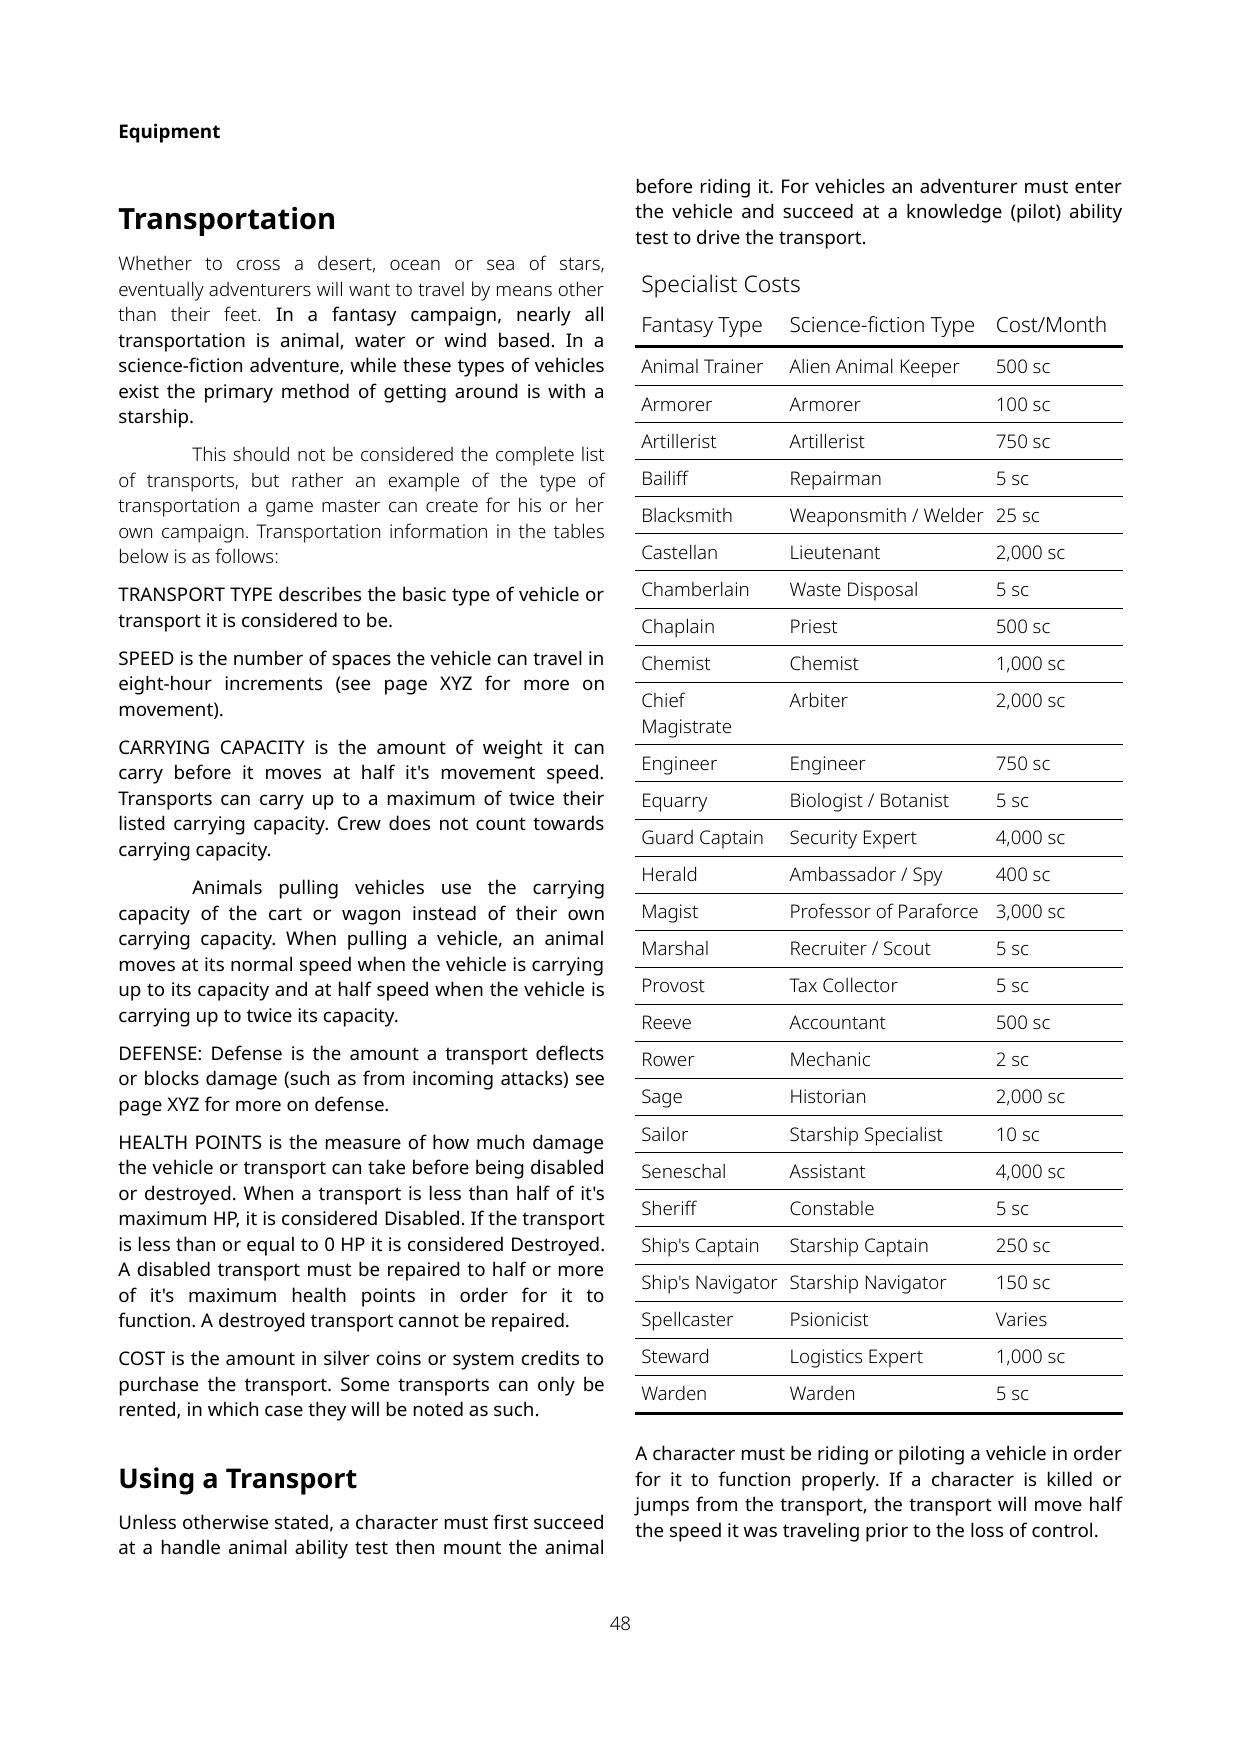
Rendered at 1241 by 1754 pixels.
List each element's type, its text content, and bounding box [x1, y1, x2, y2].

table_cell 500 sc [990, 609, 1123, 644]
table_cell Armorer [635, 386, 784, 422]
text CARRYING CAPACITY is the amount of weight it can carry before it moves at half it's movement speed. Transports can carry up to a maximum of twice their listed carrying capacity. Crew does not count towards carrying capacity. [118, 734, 605, 862]
table_cell Weaponsmith / Welder [784, 497, 990, 533]
table_cell Cost/Month [990, 305, 1123, 345]
table_cell 3,000 sc [990, 894, 1123, 930]
table_cell Engineer [635, 745, 784, 781]
subtitle Transportation [118, 198, 605, 238]
table_cell Armorer [784, 386, 990, 422]
table_cell 2,000 sc [990, 534, 1123, 570]
table_cell 500 sc [990, 348, 1123, 385]
text before riding it. For vehicles an adventurer must enter the vehicle and succeed at a knowledge (pilot) ability test to drive the transport. [635, 173, 1122, 250]
table_cell Artillerist [784, 423, 990, 459]
table_cell Sheriff [635, 1190, 784, 1226]
table_cell 5 sc [990, 931, 1123, 967]
table_cell Alien Animal Keeper [784, 348, 990, 385]
table_cell 25 sc [990, 497, 1123, 533]
table_cell Arbiter [784, 683, 990, 744]
table_cell 250 sc [990, 1227, 1123, 1263]
table_cell Historian [784, 1079, 990, 1115]
table_cell Chamberlain [635, 571, 784, 607]
table_cell 750 sc [990, 745, 1123, 781]
table_cell 10 sc [990, 1116, 1123, 1152]
table_cell Seneschal [635, 1153, 784, 1189]
table_cell 4,000 sc [990, 1153, 1123, 1189]
table_cell Provost [635, 968, 784, 1004]
table_cell Warden [635, 1376, 784, 1412]
table_cell 5 sc [990, 1190, 1123, 1226]
text SPEED is the number of spaces the vehicle can travel in eight-hour increments (see page XYZ for more on movement). [118, 645, 605, 722]
table_cell Spellcaster [635, 1302, 784, 1338]
table_cell Engineer [784, 745, 990, 781]
table_cell Accountant [784, 1005, 990, 1041]
table_cell Chemist [784, 646, 990, 682]
text TRANSPORT TYPE describes the basic type of vehicle or transport it is considered to be. [118, 582, 605, 633]
table_cell 5 sc [990, 571, 1123, 607]
table_cell Professor of Paraforce [784, 894, 990, 930]
text Animals pulling vehicles use the carrying capacity of the cart or wagon instead of their own carrying capacity. When pulling a vehicle, an animal moves at its normal speed when the vehicle is carrying up to its capacity and at half speed when the vehicle is carrying up to twice its capacity. [118, 874, 605, 1027]
table_cell Sage [635, 1079, 784, 1115]
table_cell Fantasy Type [635, 305, 784, 345]
table_cell Blacksmith [635, 497, 784, 533]
table_header Specialist Costs [635, 262, 1123, 305]
table_cell 500 sc [990, 1005, 1123, 1041]
table_cell 1,000 sc [990, 646, 1123, 682]
table_cell 100 sc [990, 386, 1123, 422]
table_cell 150 sc [990, 1265, 1123, 1301]
table_cell Sailor [635, 1116, 784, 1152]
table_cell Animal Trainer [635, 348, 784, 385]
subtitle Using a Transport [118, 1460, 605, 1497]
text DEFENSE: Defense is the amount a transport deflects or blocks damage (such as from incoming attacks) see page XYZ for more on defense. [118, 1040, 605, 1116]
table_cell Ship's Captain [635, 1227, 784, 1263]
table_cell Mechanic [784, 1042, 990, 1078]
table_cell Security Expert [784, 820, 990, 856]
table_cell Waste Disposal [784, 571, 990, 607]
table_cell Starship Specialist [784, 1116, 990, 1152]
table_cell 5 sc [990, 460, 1123, 496]
table_cell Herald [635, 857, 784, 893]
table_cell Equarry [635, 782, 784, 818]
table_cell Bailiff [635, 460, 784, 496]
table_cell Warden [784, 1376, 990, 1412]
text COST is the amount in silver coins or system credits to purchase the transport. Some transports can only be rented, in which case they will be noted as such. [118, 1346, 605, 1422]
table_cell Guard Captain [635, 820, 784, 856]
table_cell Rower [635, 1042, 784, 1078]
table_cell Varies [990, 1302, 1123, 1338]
table_cell 4,000 sc [990, 820, 1123, 856]
table_cell Lieutenant [784, 534, 990, 570]
table_cell 2 sc [990, 1042, 1123, 1078]
text Unless otherwise stated, a character must first succeed at a handle animal ability test then mount the animal [118, 1509, 605, 1560]
table_cell Constable [784, 1190, 990, 1226]
table_cell Recruiter / Scout [784, 931, 990, 967]
table_cell Logistics Expert [784, 1339, 990, 1375]
text A character must be riding or piloting a vehicle in order for it to function properly. If a character is killed or jumps from the transport, the transport will move half the speed it was traveling prior to the loss of control. [635, 1415, 1122, 1543]
table_cell 1,000 sc [990, 1339, 1123, 1375]
table_cell Biologist / Botanist [784, 782, 990, 818]
table_cell Priest [784, 609, 990, 644]
table_cell Starship Captain [784, 1227, 990, 1263]
table_cell 400 sc [990, 857, 1123, 893]
table_cell Steward [635, 1339, 784, 1375]
table_cell Reeve [635, 1005, 784, 1041]
table_cell Repairman [784, 460, 990, 496]
table_cell 750 sc [990, 423, 1123, 459]
table_cell Tax Collector [784, 968, 990, 1004]
table_cell Magist [635, 894, 784, 930]
table_cell Artillerist [635, 423, 784, 459]
table_cell Chaplain [635, 609, 784, 644]
text HEALTH POINTS is the measure of how much damage the vehicle or transport can take before being disabled or destroyed. When a transport is less than half of it's maximum HP, it is considered Disabled. If the transport is less than or equal to 0 HP it is considered Destroyed. A disabled transport must be repaired to half or more of it's maximum health points in order for it to function. A destroyed transport cannot be repaired. [118, 1129, 605, 1333]
table_cell Chemist [635, 646, 784, 682]
table_cell Castellan [635, 534, 784, 570]
table_cell 2,000 sc [990, 1079, 1123, 1115]
text Whether to cross a desert, ocean or sea of stars, eventually adventurers will want to travel by means other than their feet. In a fantasy campaign, nearly all transportation is animal, water or wind based. In a science-fiction adventure, while these types of vehicles exist the primary method of getting around is with a starship. [118, 250, 605, 429]
table_cell Ambassador / Spy [784, 857, 990, 893]
table_cell 2,000 sc [990, 683, 1123, 744]
table_cell Marshal [635, 931, 784, 967]
table_cell Science-fiction Type [784, 305, 990, 345]
table_cell 5 sc [990, 782, 1123, 818]
table_cell Assistant [784, 1153, 990, 1189]
table_cell Chief Magistrate [635, 683, 784, 744]
table_cell Ship's Navigator [635, 1265, 784, 1301]
table_cell 5 sc [990, 1376, 1123, 1412]
table_cell Psionicist [784, 1302, 990, 1338]
table_cell Starship Navigator [784, 1265, 990, 1301]
text This should not be considered the complete list of transports, but rather an example of the type of transportation a game master can create for his or her own campaign. Transportation information in the tables below is as follows: [118, 441, 605, 569]
table_cell 5 sc [990, 968, 1123, 1004]
